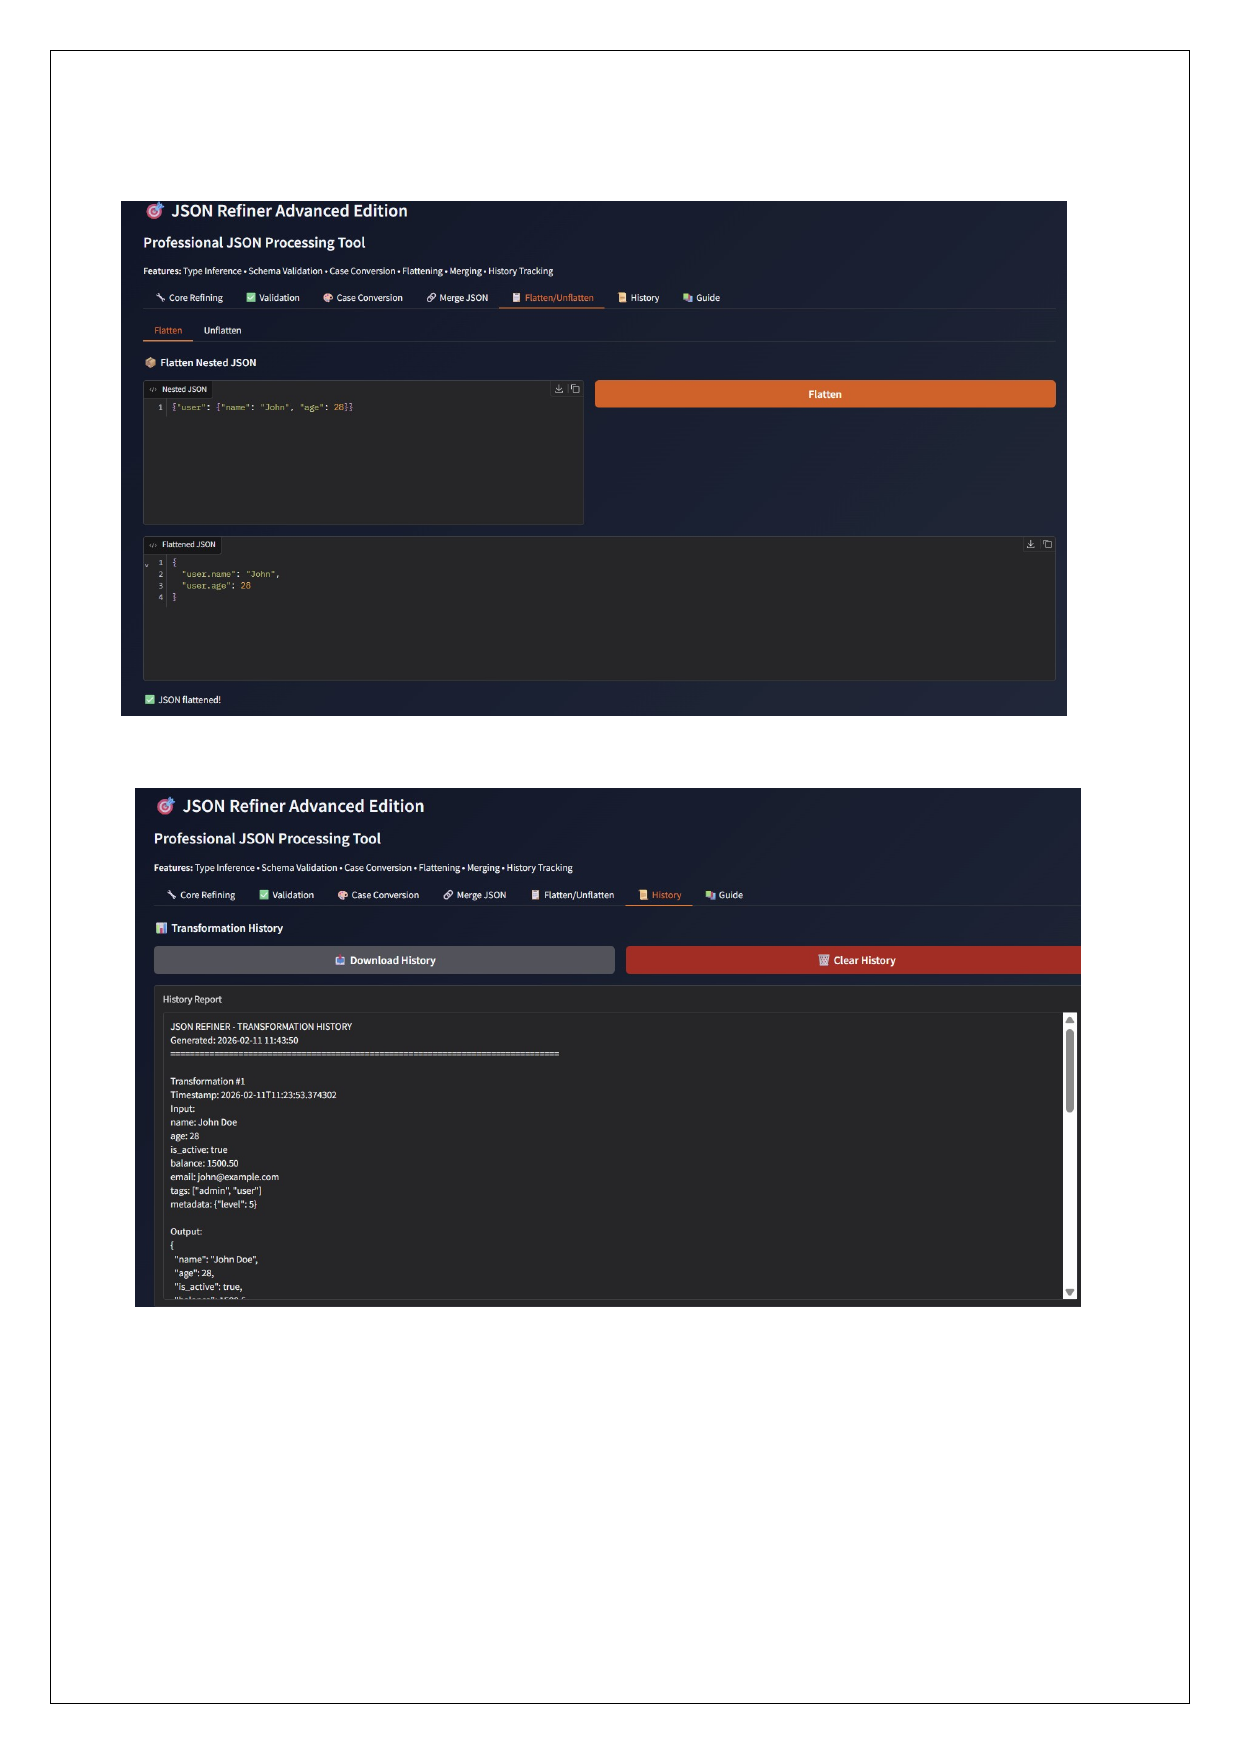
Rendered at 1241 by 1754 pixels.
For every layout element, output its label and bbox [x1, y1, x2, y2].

picture [121, 201, 1067, 716]
picture [135, 788, 1081, 1307]
